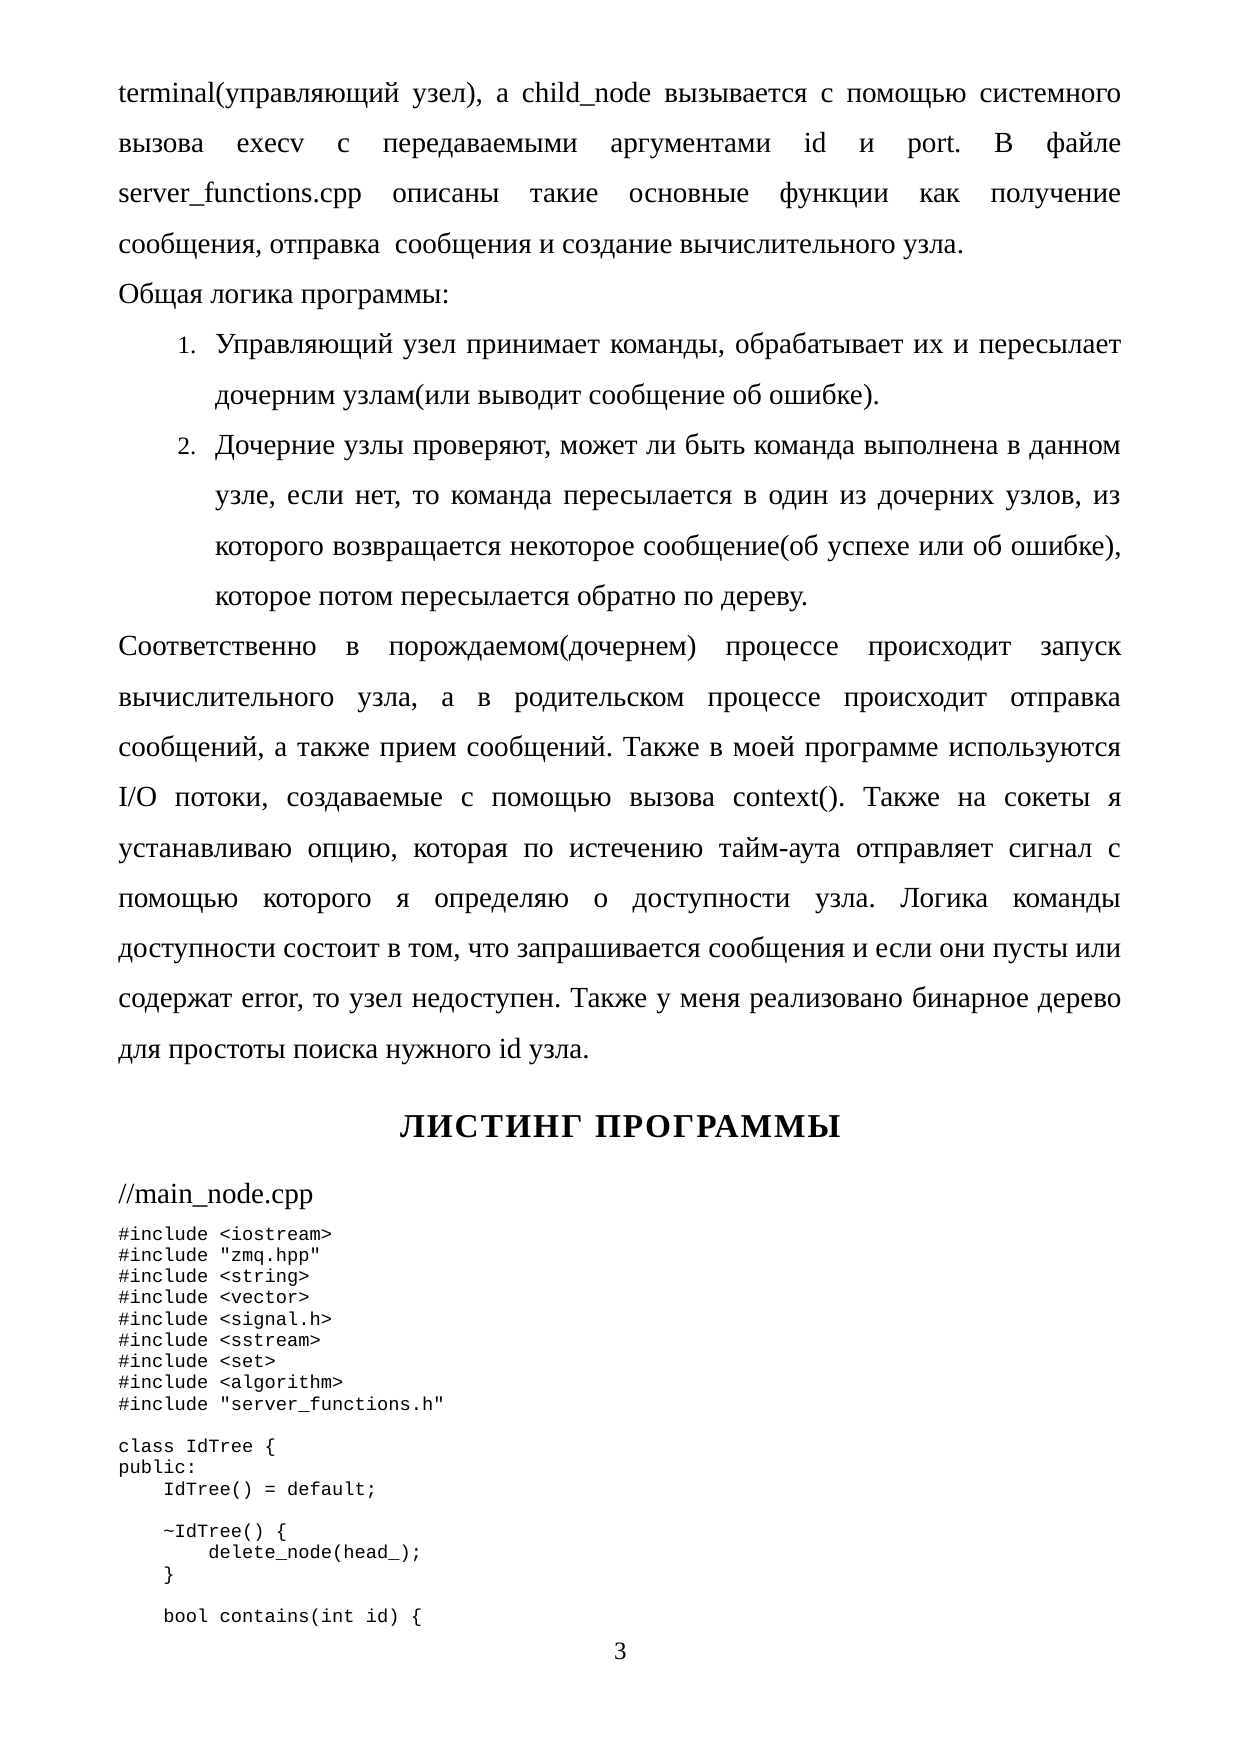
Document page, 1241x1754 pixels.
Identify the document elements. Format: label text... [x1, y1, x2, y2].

text class IdTree { [118, 1437, 1122, 1458]
text bool contains(int id) { [118, 1607, 1122, 1628]
text delete_node(head_); [118, 1543, 1122, 1564]
text #include <signal.h> [118, 1309, 1122, 1331]
text ~IdTree() { [118, 1522, 1122, 1543]
text //main_node.cpp [118, 1176, 1122, 1210]
text #include <iostream> [118, 1224, 1122, 1246]
text #include "server_functions.h" [118, 1394, 1122, 1416]
text #include <sstream> [118, 1331, 1122, 1352]
text } [118, 1564, 1122, 1586]
list Дочерние узлы проверяют, может ли быть команда выполнена в данном узле, если нет, то команда пересылается в один из дочерних узлов, из которого возвращается некоторое сообщение(об успехе или об ошибке), которое потом пересылается обратно по дереву. [177, 427, 1122, 612]
list Управляющий узел принимает команды, обрабатывает их и пересылает дочерним узлам(или выводит сообщение об ошибке). [177, 327, 1122, 410]
text #include <set> [118, 1352, 1122, 1373]
text #include "zmq.hpp" [118, 1246, 1122, 1267]
text #include <string> [118, 1267, 1122, 1288]
text Соответственно в порождаемом(дочернем) процессе происходит запуск вычислительного узла, а в родительском процессе происходит отправка сообщений, а также прием сообщений. Также в моей программе используются I/O потоки, создаваемые с помощью вызова context(). Также на сокеты я устанавливаю опцию, которая по истечению тайм-аута отправляет сигнал с помощью которого я определяю о доступности узла. Логика команды доступности состоит в том, что запрашивается сообщения и если они пусты или содержат error, то узел недоступен. Также у меня реализовано бинарное дерево для простоты поиска нужного id узла. [118, 628, 1122, 1064]
text #include <vector> [118, 1288, 1122, 1309]
text Общая логика программы: [118, 276, 1122, 310]
text public: [118, 1458, 1122, 1479]
text #include <algorithm> [118, 1373, 1122, 1394]
text terminal(управляющий узел), а child_node вызывается с помощью системного вызова execv с передаваемыми аргументами id и port. В файле server_functions.cpp описаны такие основные функции как получение сообщения, отправка сообщения и создание вычислительного узла. [118, 75, 1122, 259]
text IdTree() = default; [118, 1479, 1122, 1501]
subtitle Листинг программы [118, 1106, 1122, 1144]
